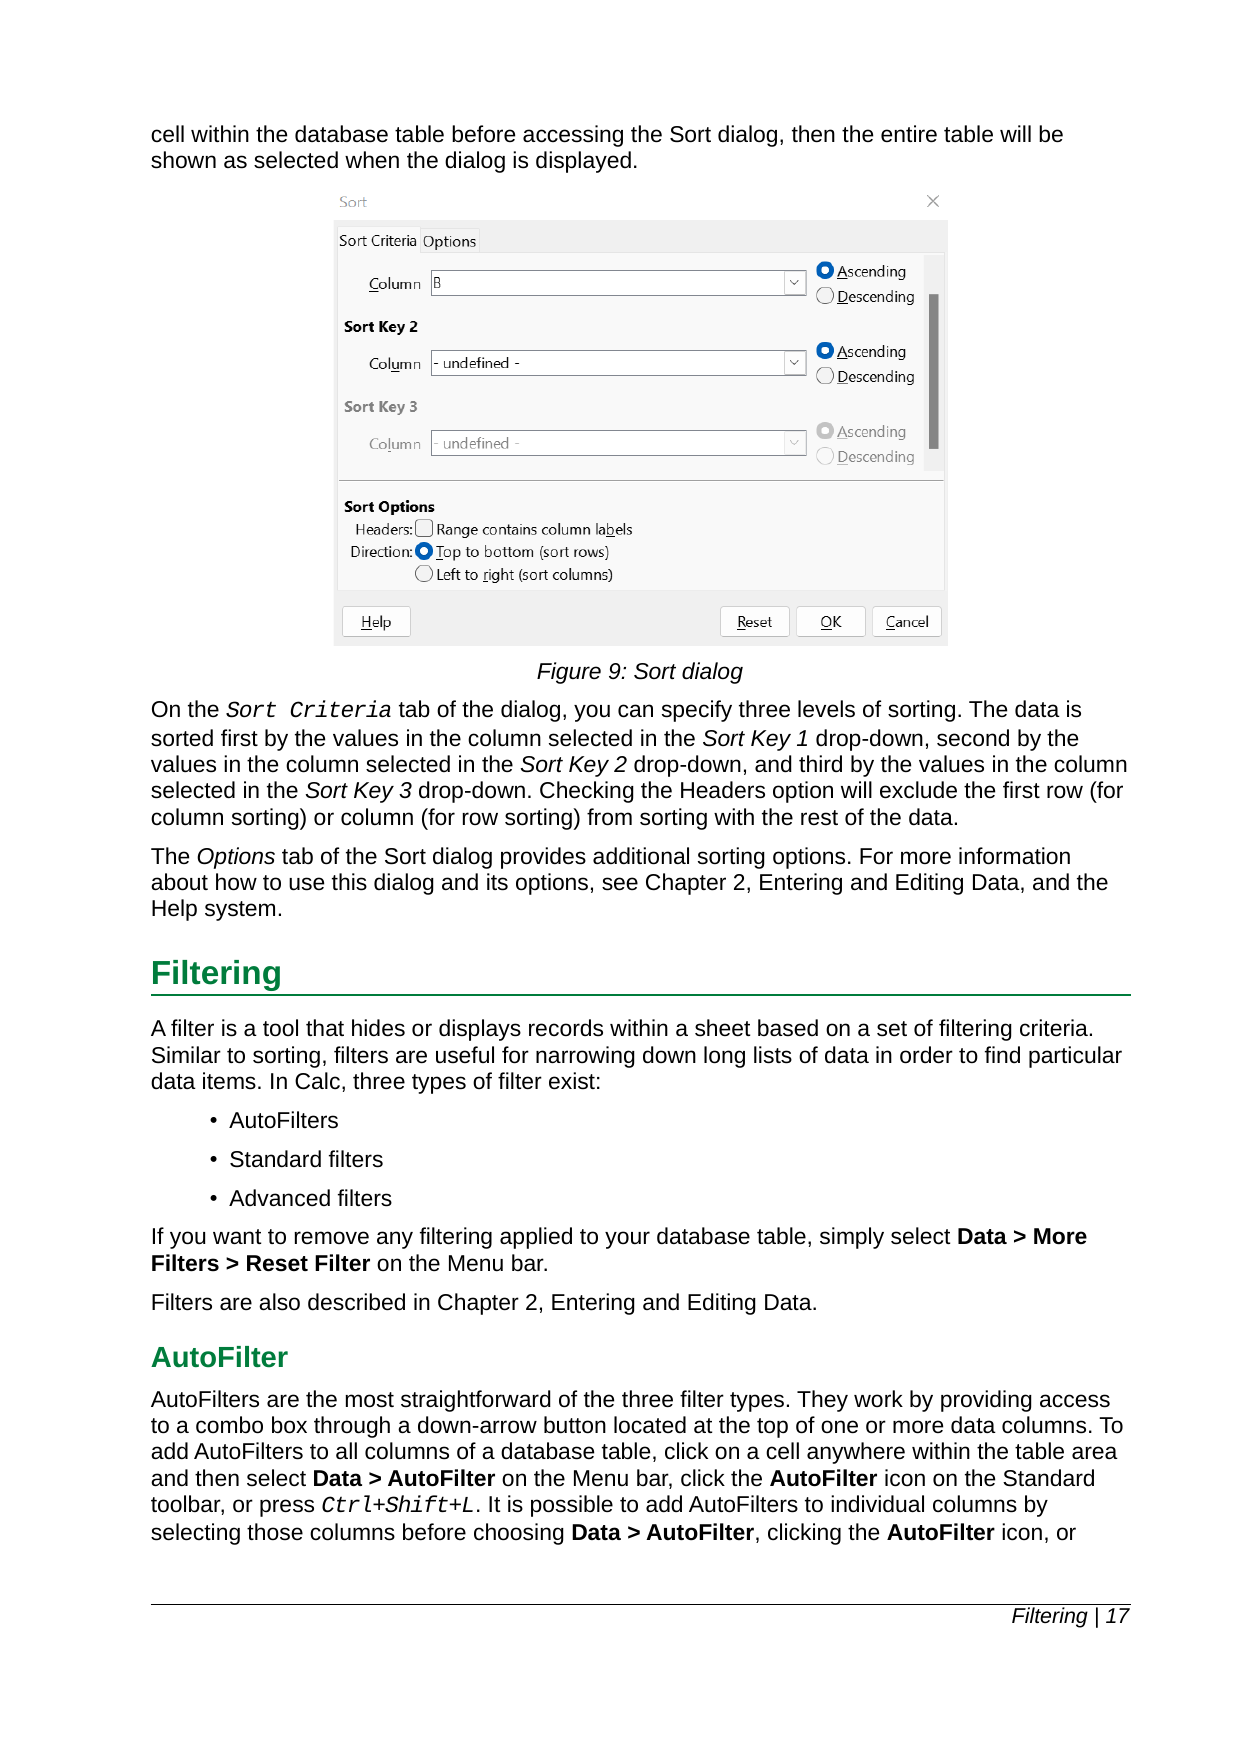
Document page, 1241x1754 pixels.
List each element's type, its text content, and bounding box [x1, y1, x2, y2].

text The Options tab of the Sort dialog provides additional sorting options. For more information about how to use this dialog and its options, see Chapter 2, Entering and Editing Data, and the Help system. [151, 843, 1131, 922]
list Advanced filters [209, 1184, 1131, 1211]
subtitle AutoFilter [151, 1340, 1131, 1373]
list A filter is a tool that hides or displays records within a sheet based on a set of filtering criteria. Similar to sorting, filters are useful for narrowing down long lists of data in order to find particular data items. In Calc, three types of filter exist: [151, 1015, 1131, 1094]
text cell within the database table before accessing the Sort dialog, then the entire table will be shown as selected when the dialog is displayed. [151, 121, 1131, 174]
list Standard filters [209, 1146, 1131, 1172]
list AutoFilters [209, 1107, 1131, 1133]
text On the Sort Criteria tab of the dialog, you can specify three levels of sorting. The data is sorted first by the values in the column selected in the Sort Key 1 drop-down, second by the values in the column selected in the Sort Key 2 drop-down, and third by the values in the column selected in the Sort Key 3 drop-down. Checking the Headers option will exclude the first row (for column sorting) or column (for row sorting) from sorting with the rest of the data. [151, 696, 1131, 830]
text If you want to remove any filtering applied to your database table, simply select Data > More Filters > Reset Filter on the Menu bar. [151, 1223, 1131, 1276]
text Figure 9: Sort dialog [334, 658, 948, 684]
subtitle Filtering [151, 953, 1131, 994]
picture [333, 186, 948, 646]
text Filters are also described in Chapter 2, Entering and Editing Data. [151, 1288, 1131, 1315]
text AutoFilters are the most straightforward of the three filter types. They work by providing access to a combo box through a down-arrow button located at the top of one or more data columns. To add AutoFilters to all columns of a database table, click on a cell anywhere within the table area and then select Data > AutoFilter on the Menu bar, click the AutoFilter icon on the Standard toolbar, or press Ctrl+Shift+L. It is possible to add AutoFilters to individual columns by selecting those columns before choosing Data > AutoFilter, clicking the AutoFilter icon, or [151, 1386, 1131, 1546]
